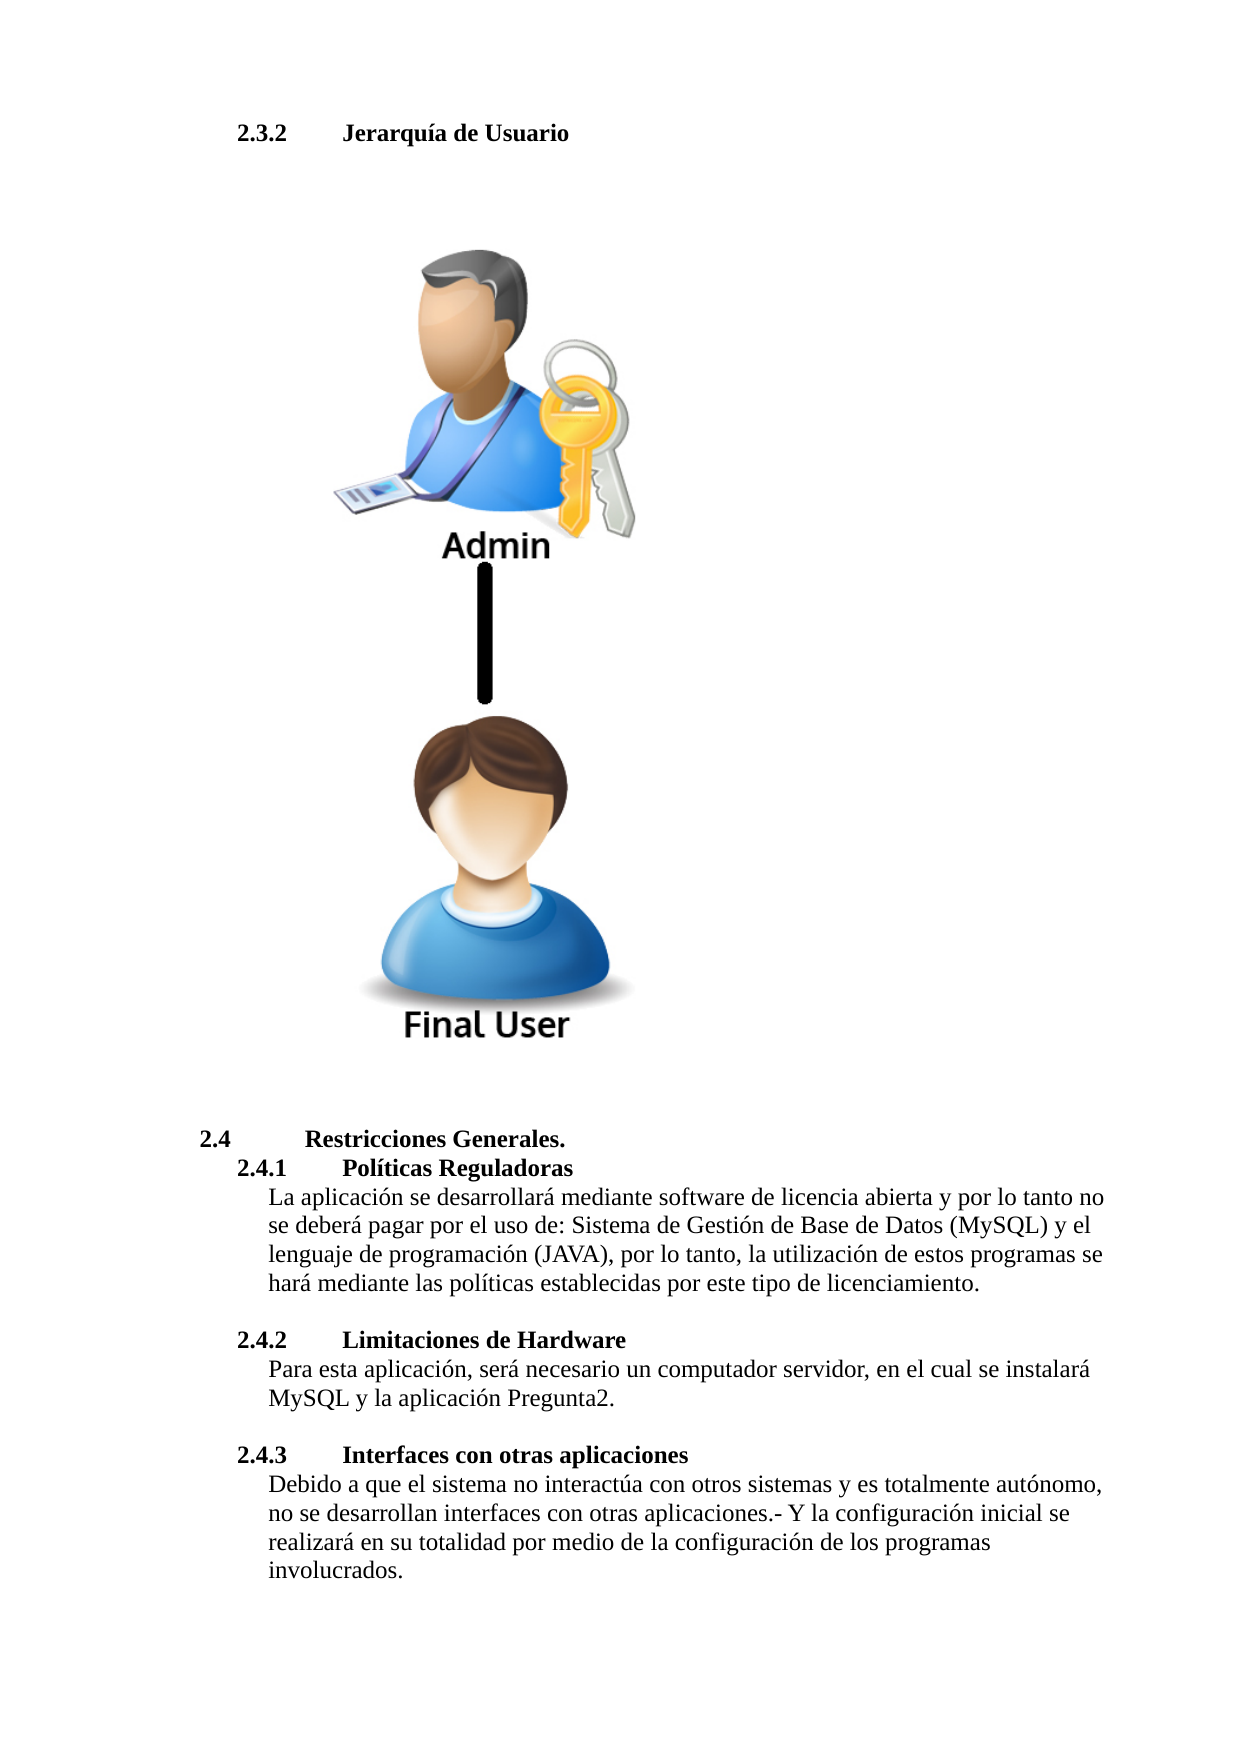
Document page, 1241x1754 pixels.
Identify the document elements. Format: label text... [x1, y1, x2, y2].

picture [230, 230, 819, 1054]
list Interfaces con otras aplicaciones Debido a que el sistema no interactúa con otros sistemas y es totalmente autónomo, no se desarrollan interfaces con otras aplicaciones.- Y la configuración inicial se realizará en su totalidad por medio de la configuración de los programas involucrados. [231, 1441, 1122, 1584]
list Jerarquía de Usuario [231, 118, 1122, 1124]
list Restricciones Generales. [193, 1124, 1122, 1153]
list Limitaciones de Hardware Para esta aplicación, será necesario un computador servidor, en el cual se instalará MySQL y la aplicación Pregunta2. [231, 1326, 1122, 1441]
list Políticas Reguladoras La aplicación se desarrollará mediante software de licencia abierta y por lo tanto no se deberá pagar por el uso de: Sistema de Gestión de Base de Datos (MySQL) y el lenguaje de programación (JAVA), por lo tanto, la utilización de estos programas se hará mediante las políticas establecidas por este tipo de licenciamiento. [231, 1153, 1122, 1326]
